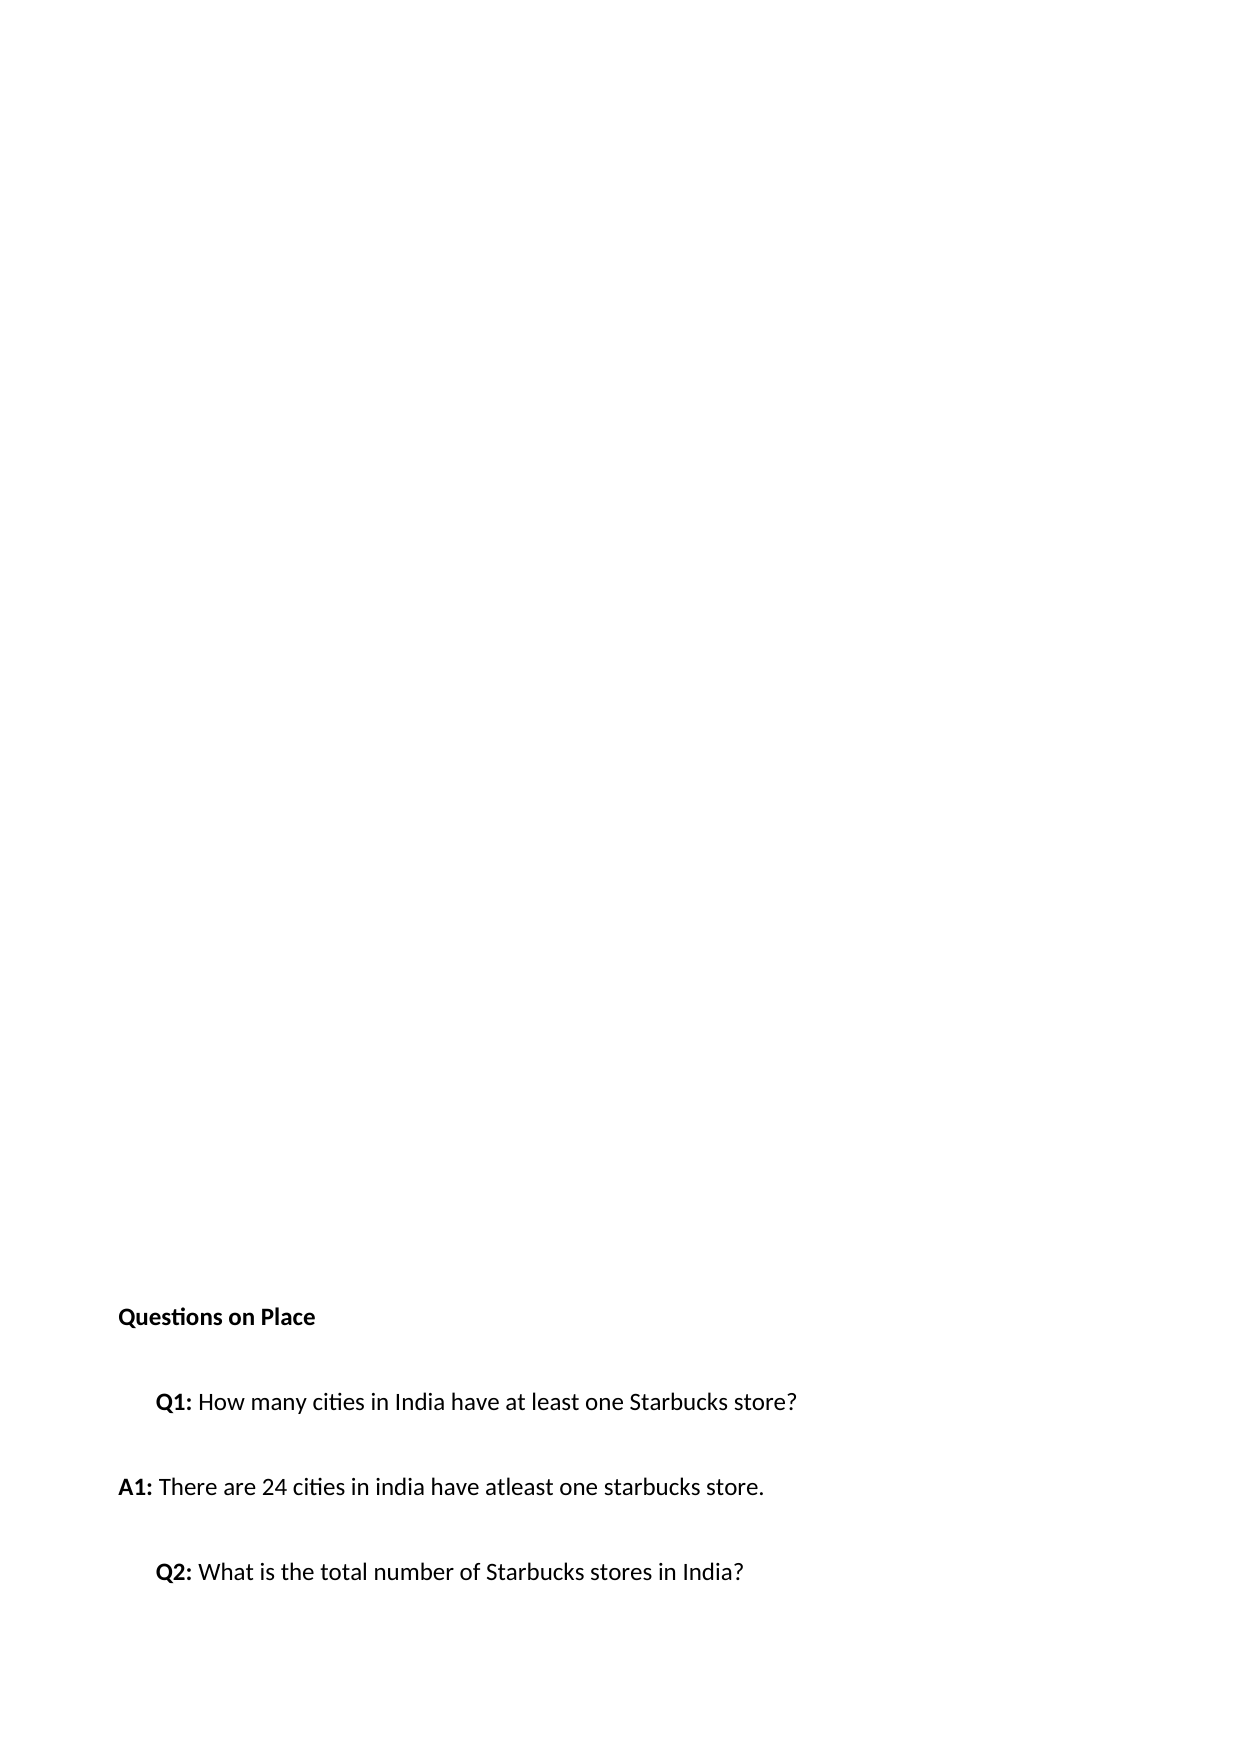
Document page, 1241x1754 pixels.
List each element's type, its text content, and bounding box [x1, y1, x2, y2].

text Q1: How many cities in India have at least one Starbucks store? [156, 1386, 1122, 1416]
text A1: There are 24 cities in india have atleast one starbucks store. [118, 1471, 1122, 1501]
text Questions on Place [118, 1301, 1122, 1331]
text Q2: What is the total number of Starbucks stores in India? [156, 1556, 1122, 1586]
